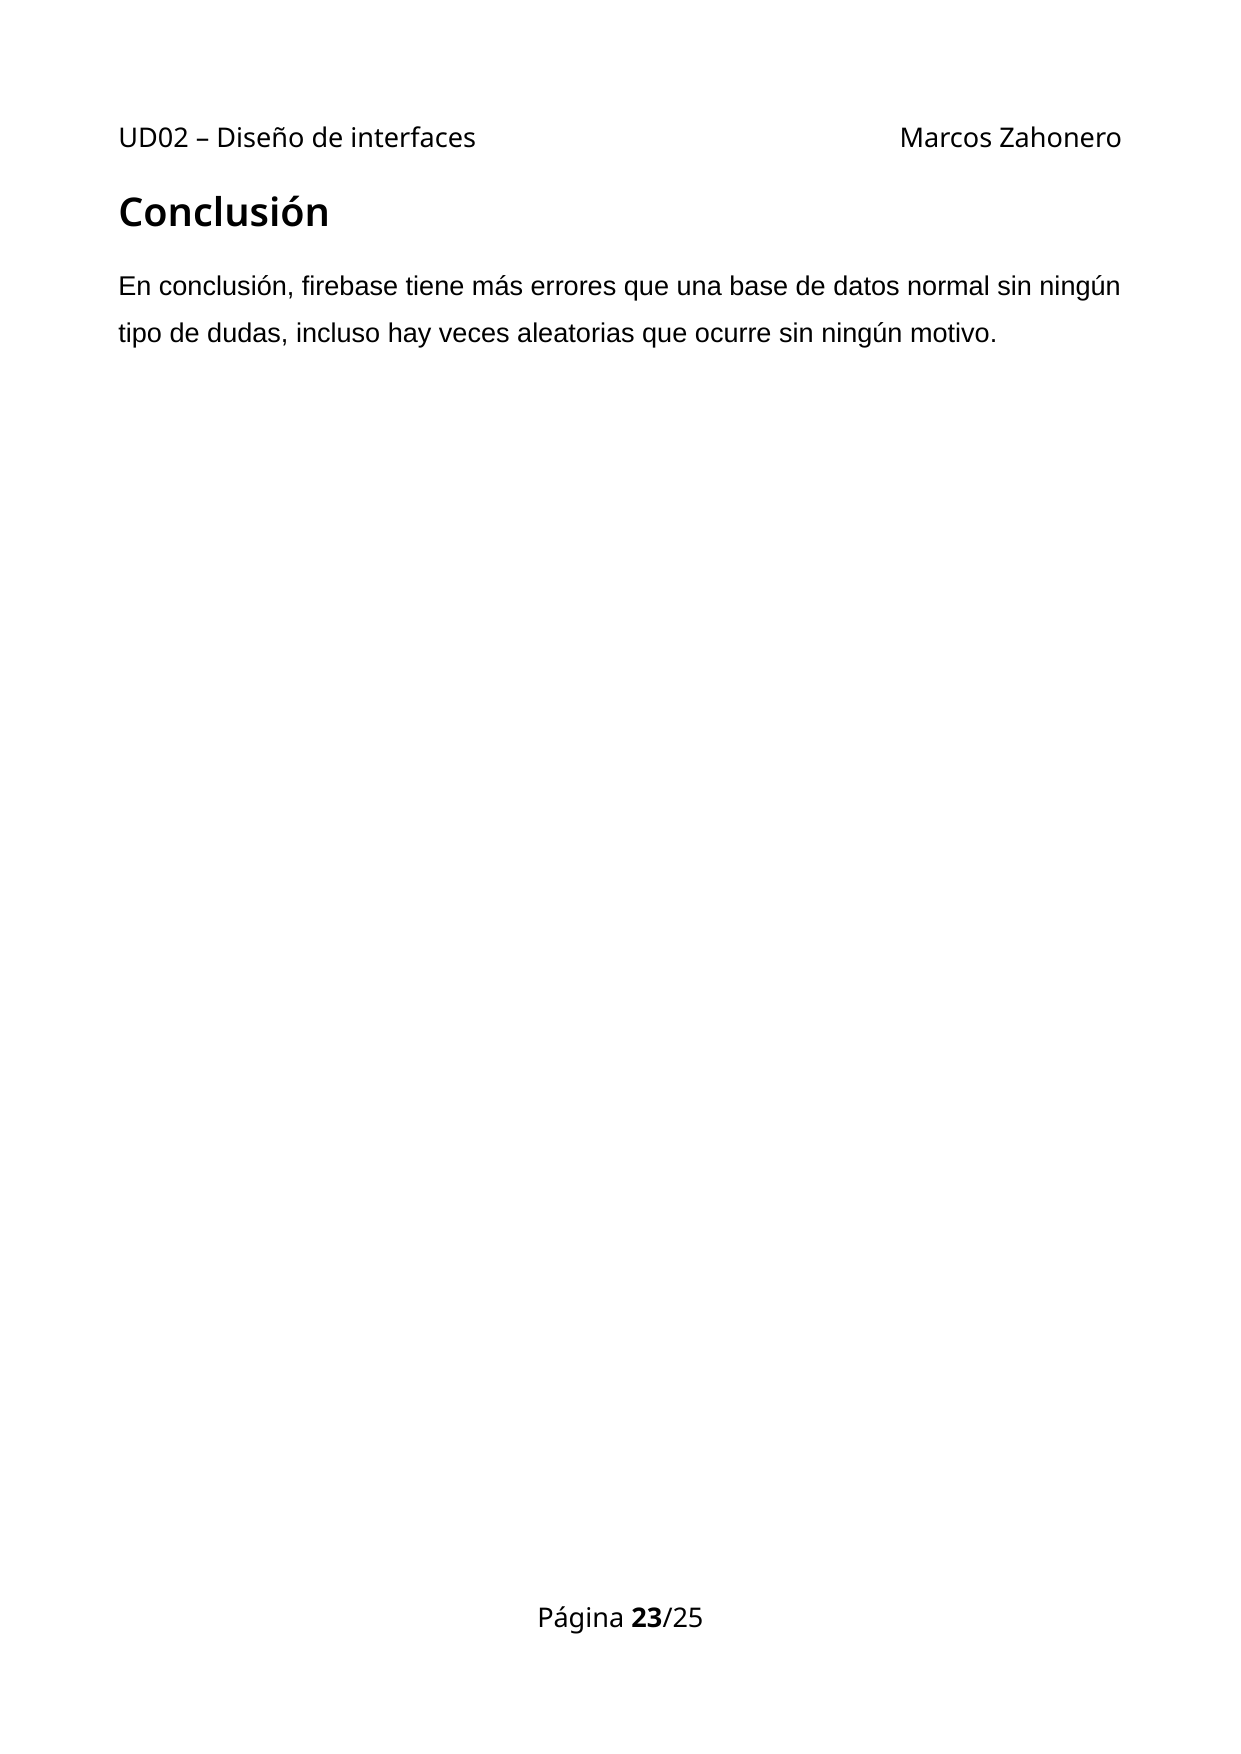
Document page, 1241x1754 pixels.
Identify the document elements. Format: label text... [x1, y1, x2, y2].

subtitle Conclusión [118, 184, 1122, 238]
text En conclusión, firebase tiene más errores que una base de datos normal sin ningún tipo de dudas, incluso hay veces aleatorias que ocurre sin ningún motivo. [118, 270, 1122, 348]
